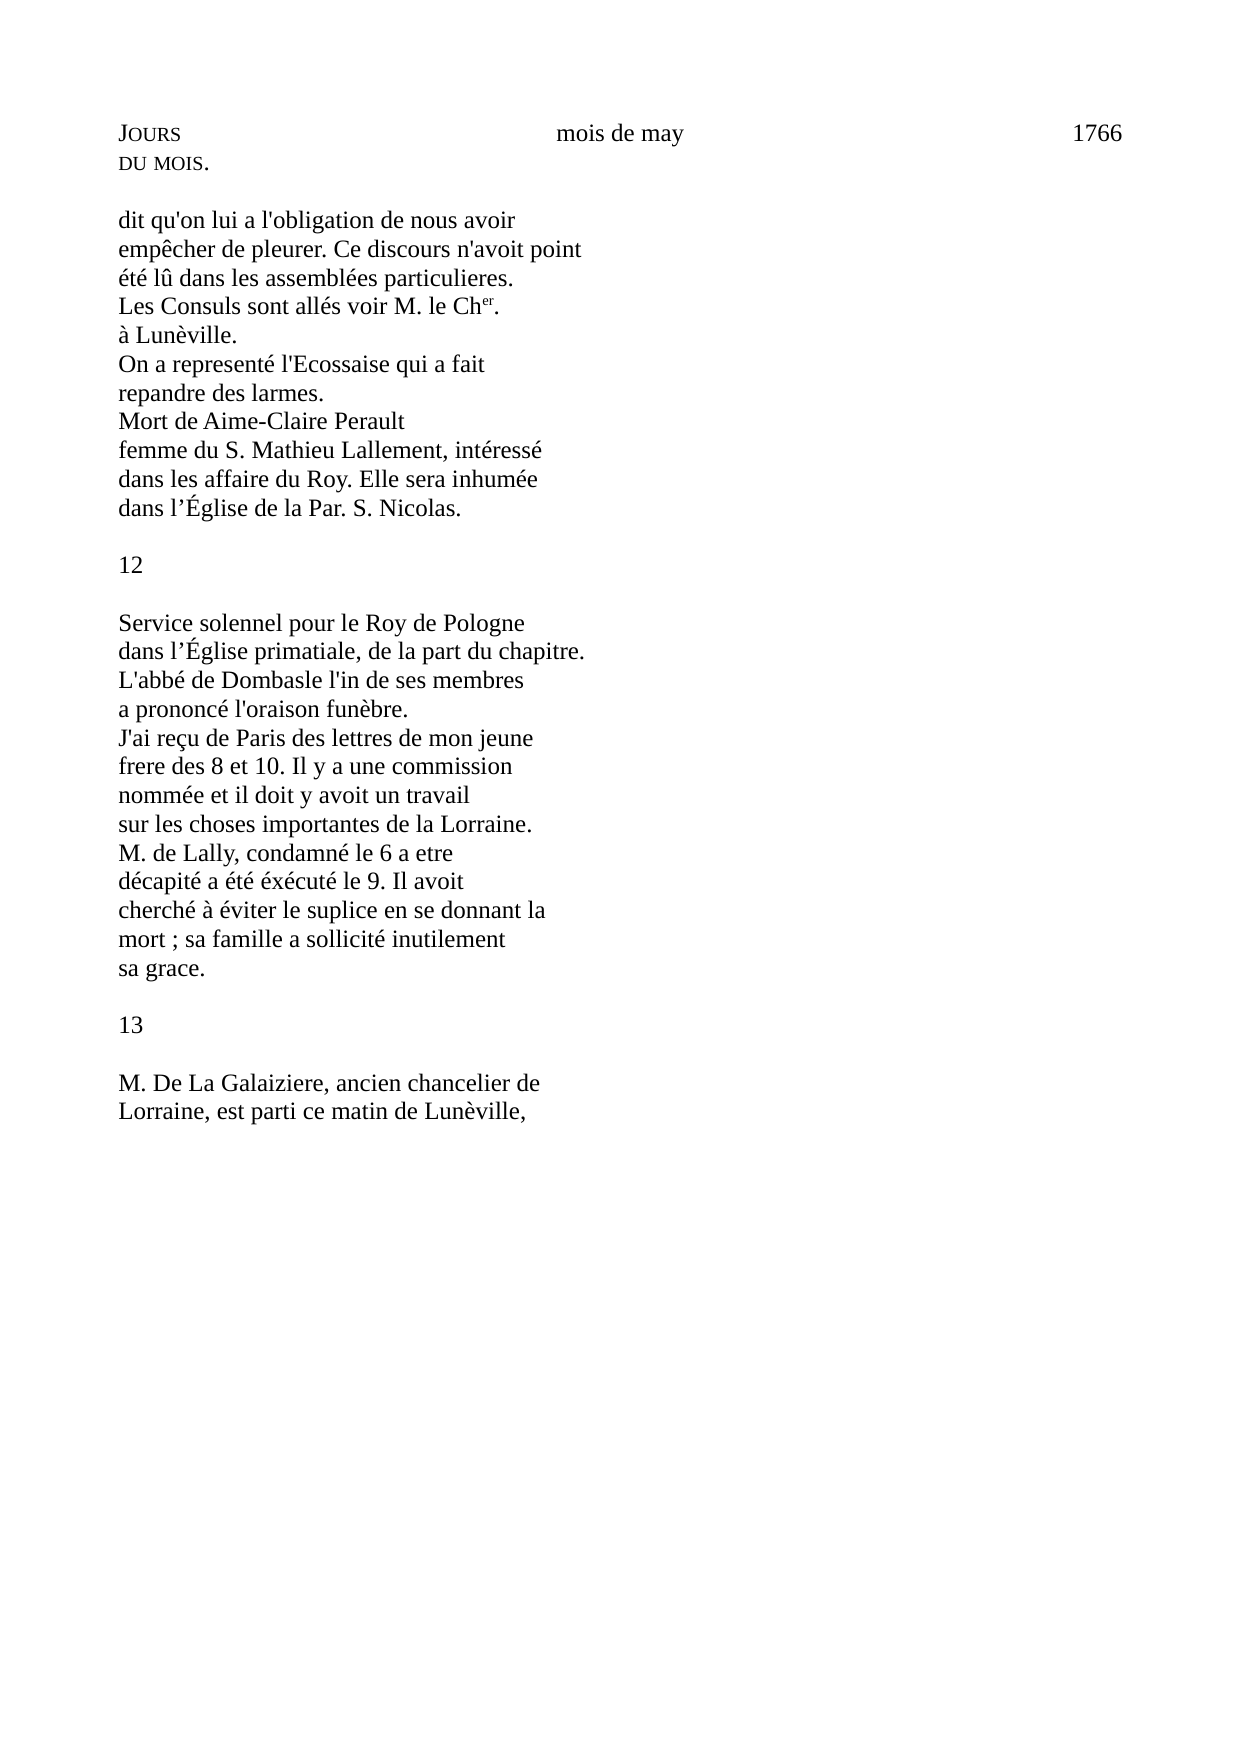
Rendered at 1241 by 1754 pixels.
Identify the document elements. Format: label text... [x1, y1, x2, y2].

text dit qu'on lui a l'obligation de nous avoir empêcher de pleurer. Ce discours n'avoit point été lû dans les assemblées particulieres. [118, 205, 1122, 291]
text Mort de Aime-Claire Perault femme du S. Mathieu Lallement, intéressé dans les affaire du Roy. Elle sera inhumée dans l’Église de la Par. S. Nicolas. [118, 406, 1122, 521]
text a prononcé l'oraison funèbre. [118, 694, 1122, 723]
text On a representé l'Ecossaise qui a fait repandre des larmes. [118, 349, 1122, 406]
text J'ai reçu de Paris des lettres de mon jeune frere des 8 et 10. Il y a une commission nommée et il doit y avoit un travail sur les choses importantes de la Lorraine. [118, 723, 1122, 838]
text Les Consuls sont allés voir M. le Cher. à Lunèville. [118, 291, 1122, 349]
text 13 M. De La Galaiziere, ancien chancelier de Lorraine, est parti ce matin de Lunèville, [118, 1010, 1122, 1125]
text 12 Service solennel pour le Roy de Pologne dans l’Église primatiale, de la part du chapitre. L'abbé de Dombasle l'in de ses membres [118, 550, 1122, 694]
text M. de Lally, condamné le 6 a etre décapité a été éxécuté le 9. Il avoit cherché à éviter le suplice en se donnant la mort ; sa famille a sollicité inutilement sa grace. [118, 838, 1122, 981]
